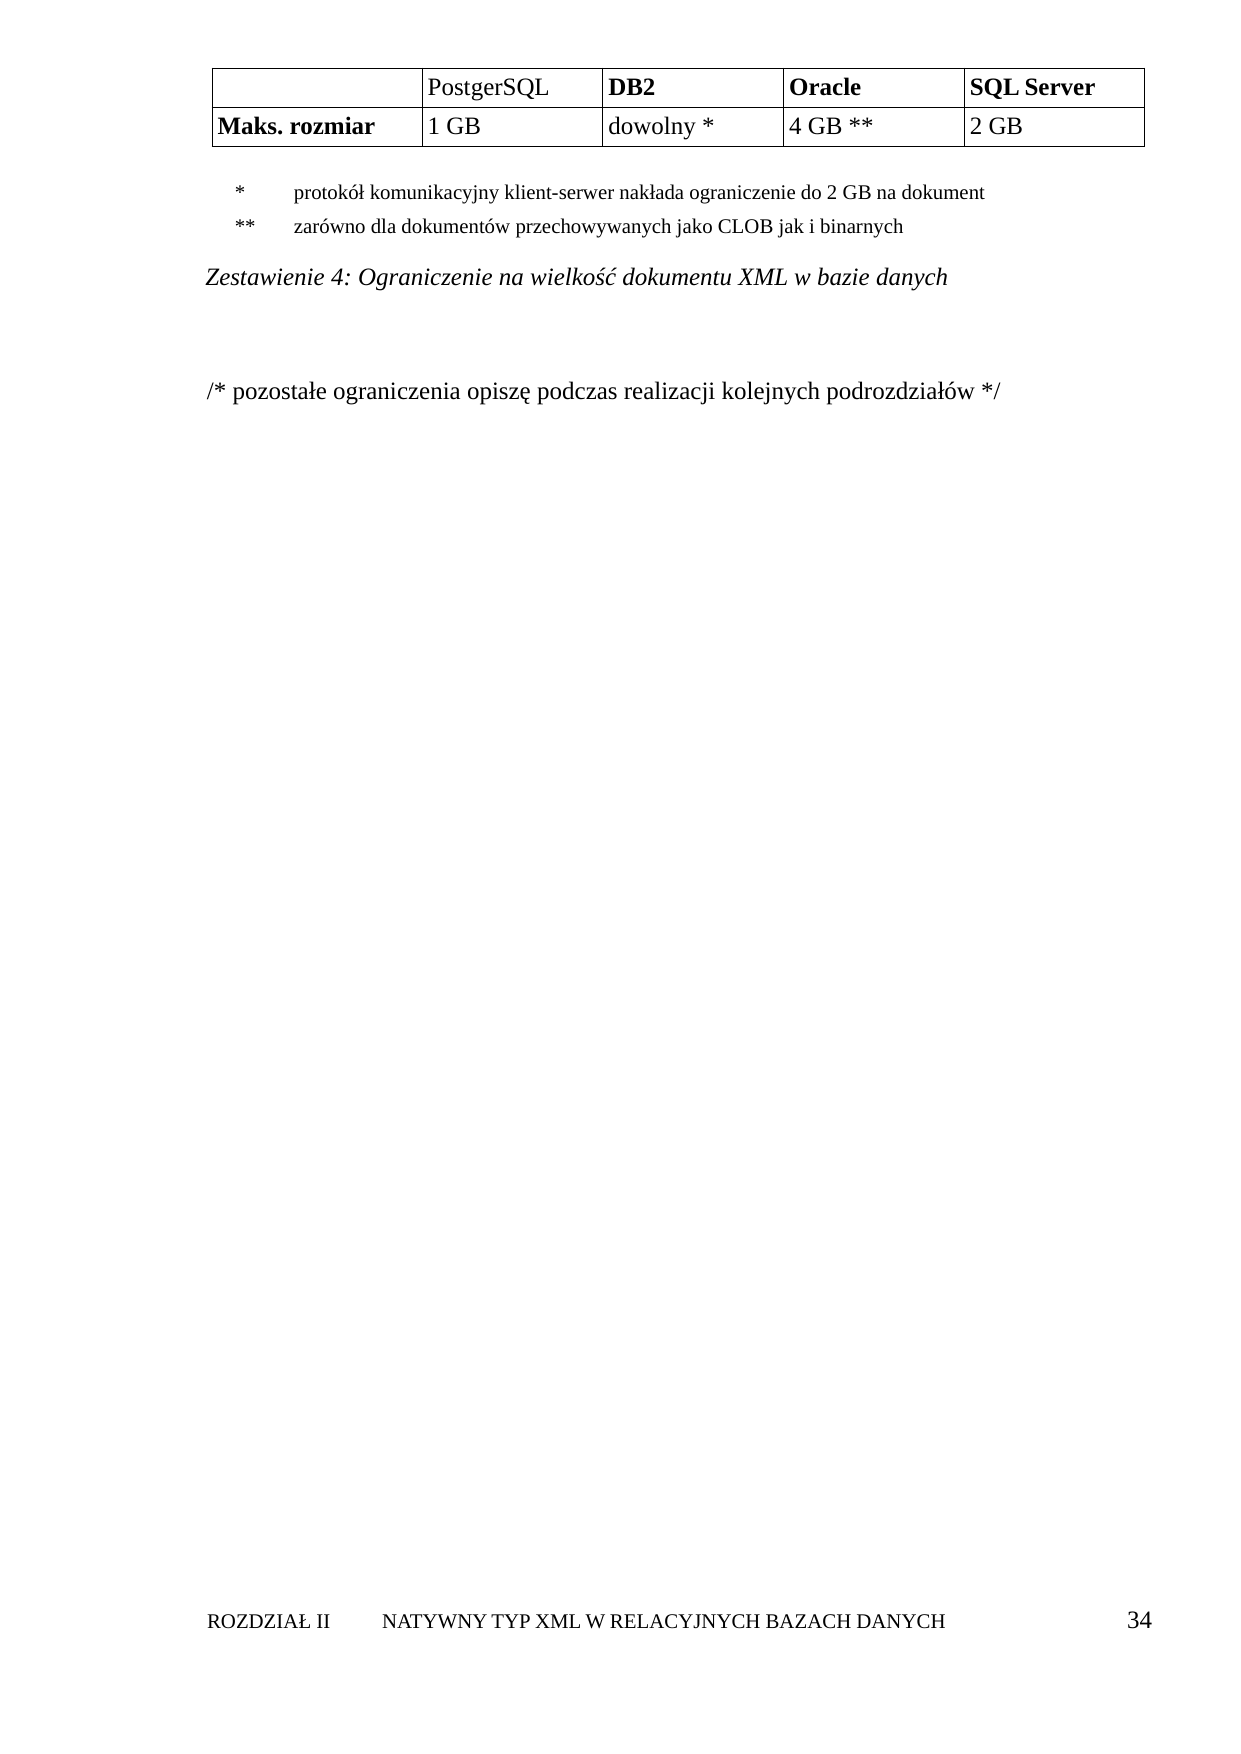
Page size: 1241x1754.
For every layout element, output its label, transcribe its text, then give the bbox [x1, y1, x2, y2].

table_header SQL Server [965, 69, 1144, 107]
table_cell 2 GB [965, 108, 1144, 146]
text /* pozostałe ograniczenia opiszę podczas realizacji kolejnych podrozdziałów */ [207, 377, 1152, 405]
table_cell dowolny * [603, 108, 783, 146]
table_header [213, 69, 422, 107]
table_header PostgerSQL [423, 69, 602, 107]
text ** zarówno dla dokumentów przechowywanych jako CLOB jak i binarnych [205, 215, 1150, 238]
table_cell 4 GB ** [784, 108, 964, 146]
table_header Oracle [784, 69, 964, 107]
table_cell Maks. rozmiar [213, 108, 422, 146]
text * protokół komunikacyjny klient-serwer nakłada ograniczenie do 2 GB na dokument [205, 181, 1150, 204]
table_header DB2 [603, 69, 783, 107]
text Zestawienie 4: Ograniczenie na wielkość dokumentu XML w bazie danych [205, 263, 1150, 290]
table_cell 1 GB [423, 108, 602, 146]
